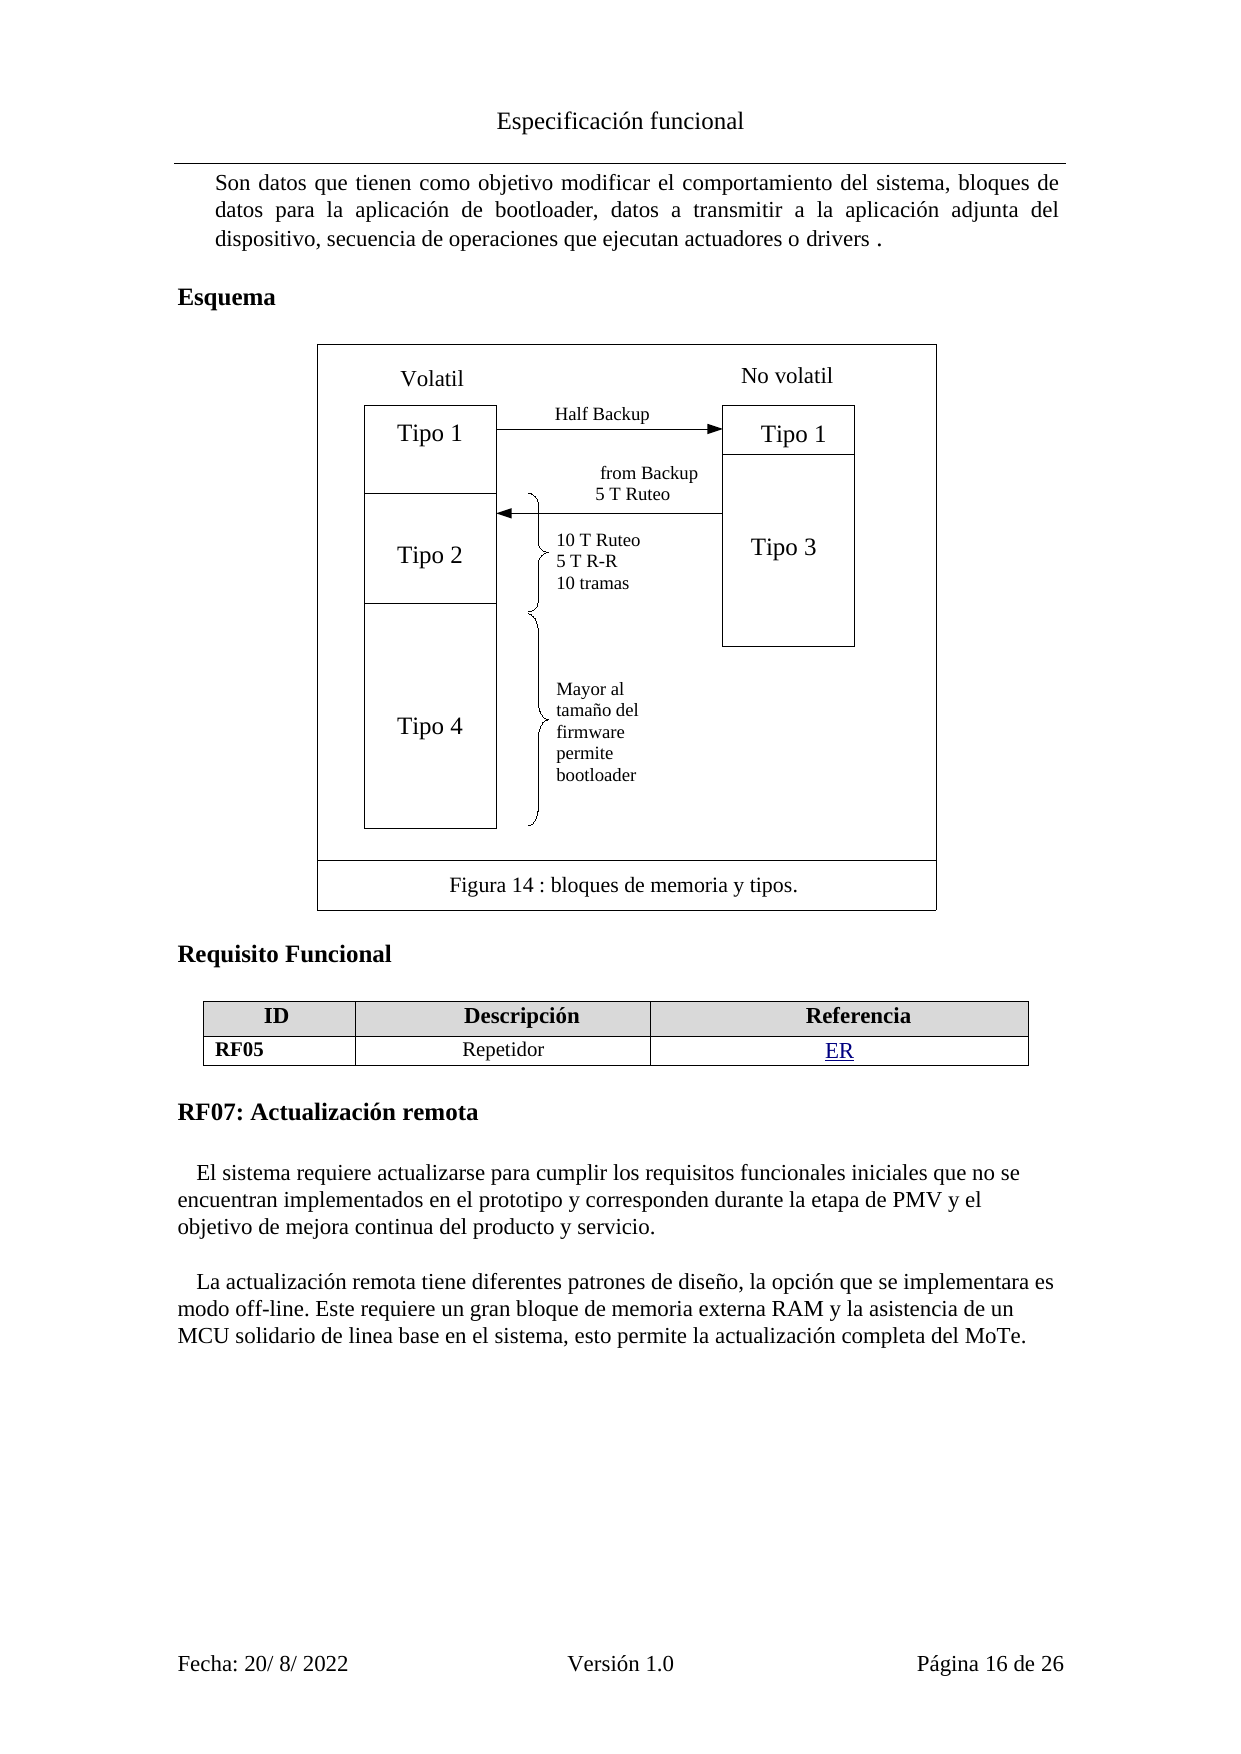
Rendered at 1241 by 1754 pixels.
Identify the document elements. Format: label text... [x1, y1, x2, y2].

table_header Descripción [356, 1002, 650, 1036]
table_header Referencia [651, 1002, 1028, 1036]
text Son datos que tienen como objetivo modificar el comportamiento del sistema, bloques de datos para la aplicación de bootloader, datos a transmitir a la aplicación adjunta del dispositivo, secuencia de operaciones que ejecutan actuadores o drivers . [215, 168, 1061, 252]
table_cell ER [651, 1037, 1028, 1065]
table_cell Repetidor [356, 1037, 650, 1065]
text La actualización remota tiene diferentes patrones de diseño, la opción que se implementara es modo off-line. Este requiere un gran bloque de memoria externa RAM y la asistencia de un MCU solidario de linea base en el sistema, esto permite la actualización completa del MoTe. [177, 1268, 1070, 1376]
text Requisito Funcional [177, 909, 1070, 968]
table_header [318, 345, 936, 859]
subtitle Esquema [177, 282, 1061, 311]
table_cell RF05 [204, 1037, 355, 1065]
text El sistema requiere actualizarse para cumplir los requisitos funcionales iniciales que no se encuentran implementados en el prototipo y corresponden durante la etapa de PMV y el objetivo de mejora continua del producto y servicio. [177, 1158, 1061, 1266]
subtitle RF07: Actualización remota [177, 1066, 1061, 1154]
table_header ID [204, 1002, 355, 1036]
table_cell Figura 14 : bloques de memoria y tipos. [318, 861, 936, 909]
